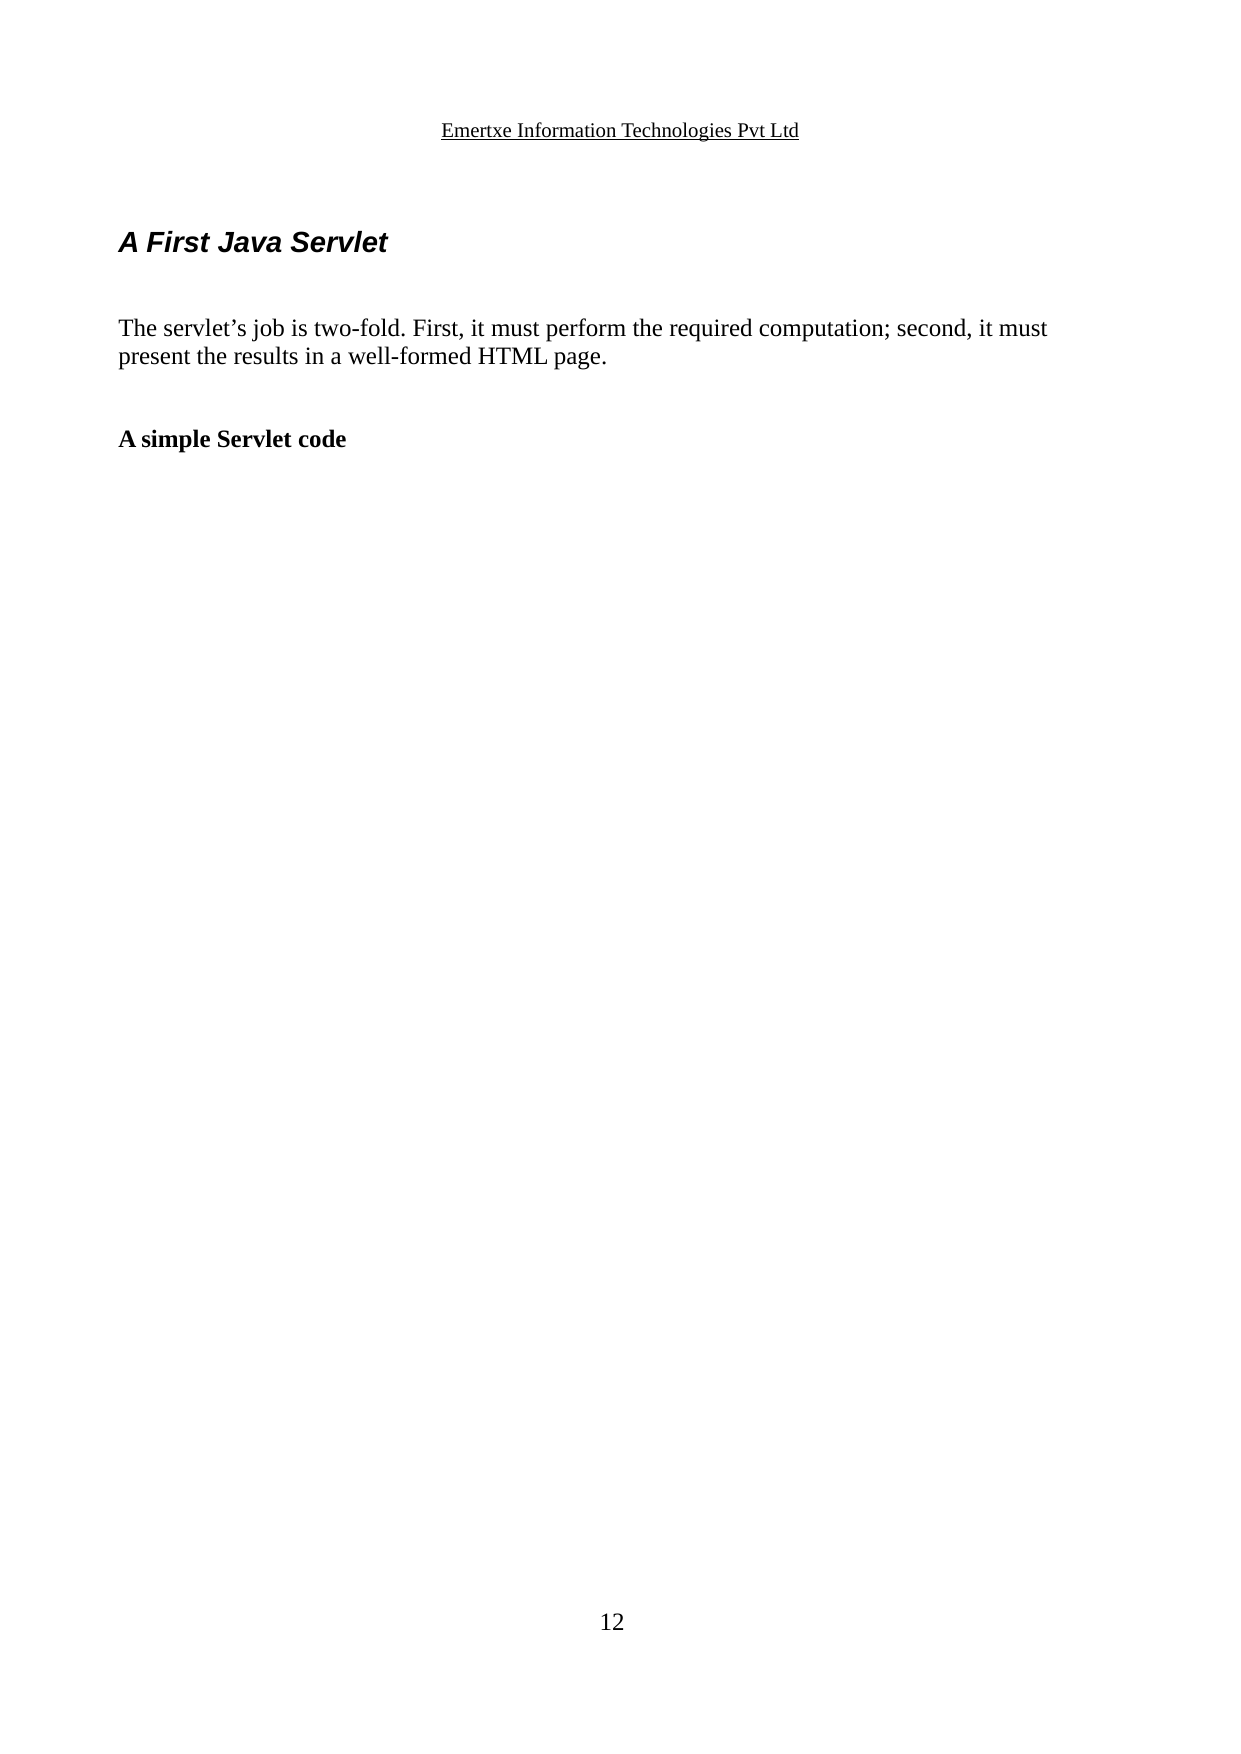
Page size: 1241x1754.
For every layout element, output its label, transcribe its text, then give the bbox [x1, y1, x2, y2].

text A simple Servlet code [118, 424, 1122, 453]
subtitle A First Java Servlet [118, 225, 1122, 259]
text The servlet’s job is two-fold. First, it must perform the required computation; second, it must present the results in a well-formed HTML page. [118, 313, 1122, 370]
